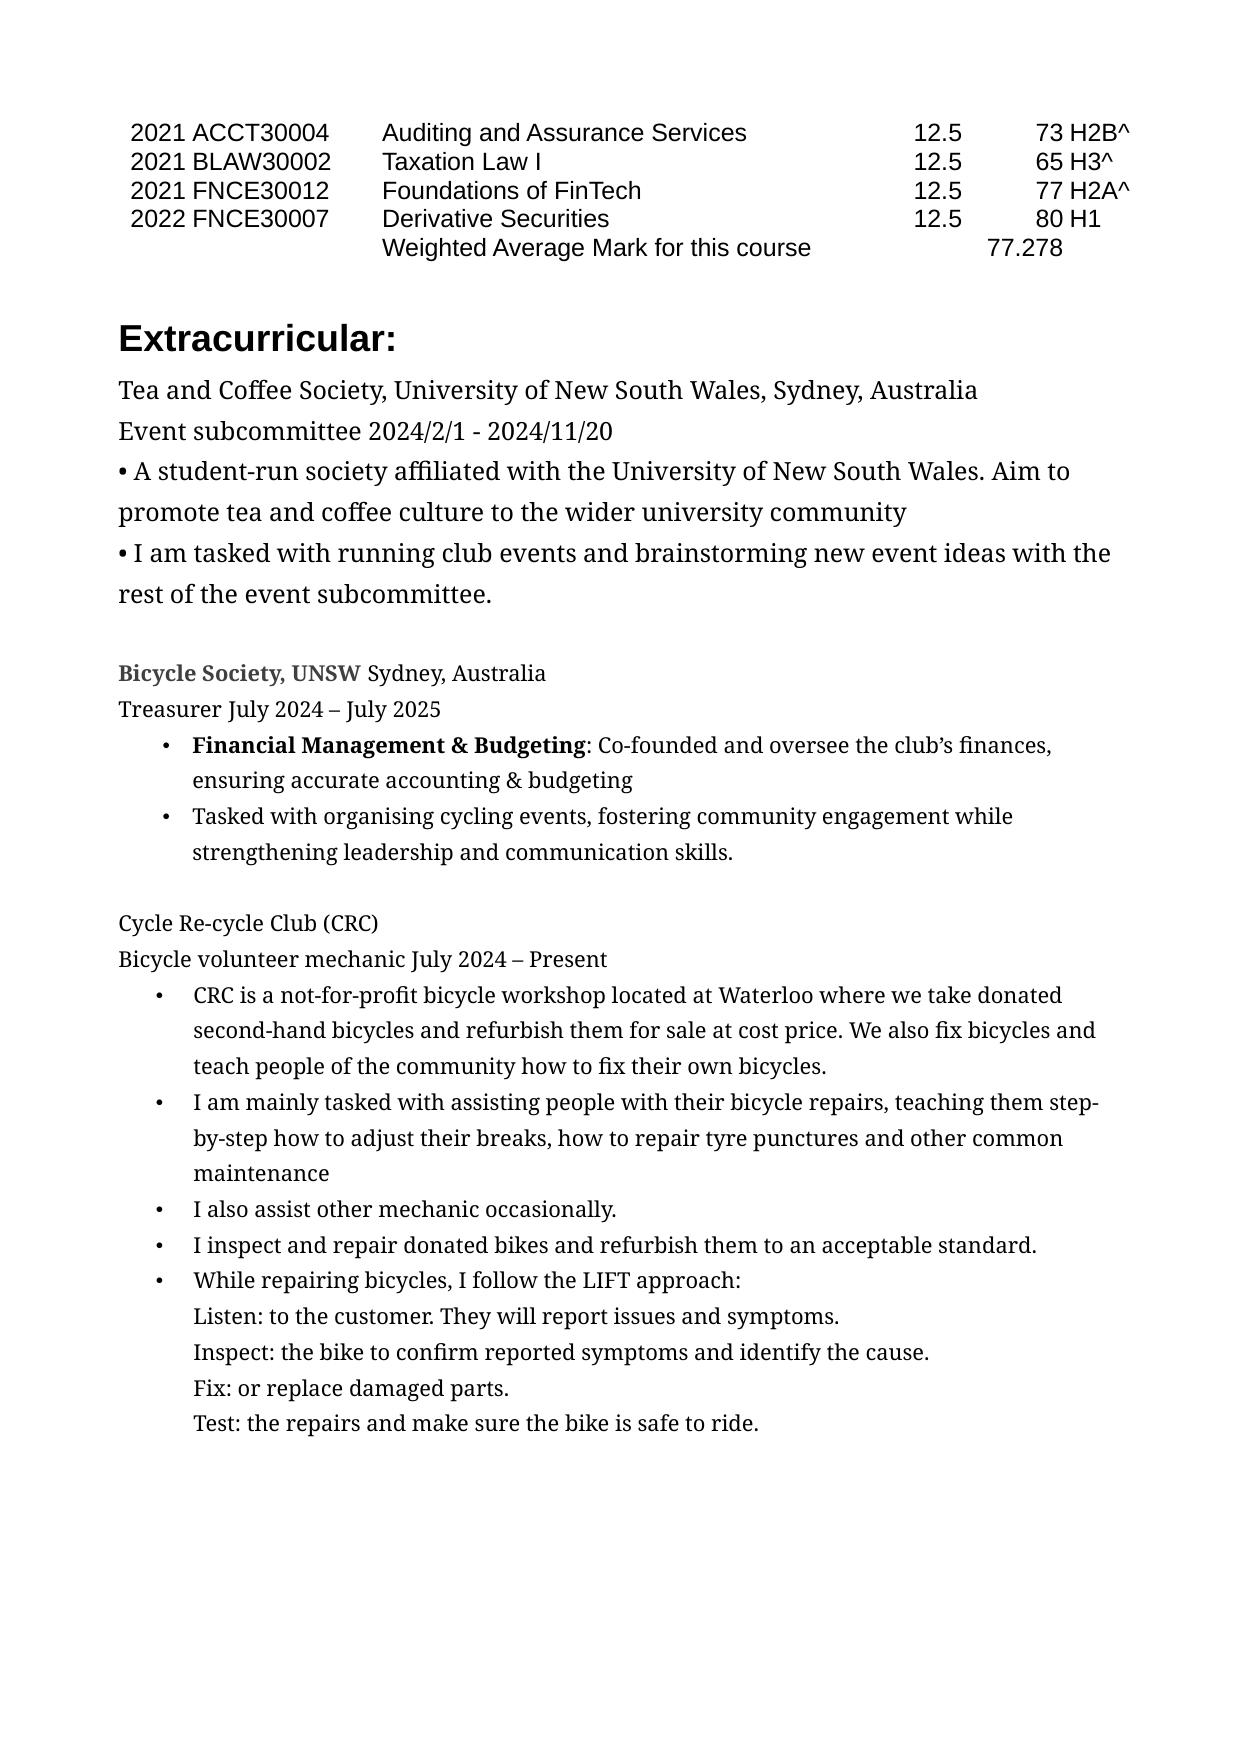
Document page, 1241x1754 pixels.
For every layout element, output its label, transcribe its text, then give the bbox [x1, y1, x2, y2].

list While repairing bicycles, I follow the LIFT approach: Listen: to the customer. They will report issues and symptoms. Inspect: the bike to confirm reported symptoms and identify the cause. Fix: or replace damaged parts. Test: the repairs and make sure the bike is safe to ride. [156, 1266, 1122, 1438]
table_cell 65 [965, 147, 1066, 176]
table_cell 2021 [115, 147, 189, 176]
table_cell H2A^ [1066, 176, 1177, 204]
text Bicycle volunteer mechanic July 2024 – Present [118, 944, 1122, 974]
text Treasurer July 2024 – July 2025 [118, 694, 1122, 724]
table_cell 77.278 [965, 233, 1066, 262]
table_cell 73 [965, 118, 1066, 147]
list I also assist other mechanic occasionally. [156, 1194, 1122, 1224]
table_cell 12.5 [883, 118, 965, 147]
table_cell 12.5 [883, 204, 965, 233]
table_cell 77 [965, 176, 1066, 204]
table_cell 2022 [115, 204, 189, 233]
text • A student-run society affiliated with the University of New South Wales. Aim to promote tea and coffee culture to the wider university community [118, 454, 1122, 529]
text Event subcommittee 2024/2/1 - 2024/11/20 [118, 413, 1122, 447]
table_cell ACCT30004 [189, 118, 379, 147]
table_cell 12.5 [883, 176, 965, 204]
list Financial Management & Budgeting: Co-founded and oversee the club’s finances, ensuring accurate accounting & budgeting [162, 729, 1122, 795]
table_cell H2B^ [1066, 118, 1177, 147]
table_cell [189, 233, 379, 262]
table_cell 12.5 [883, 147, 965, 176]
text • I am tasked with running club events and brainstorming new event ideas with the rest of the event subcommittee. [118, 536, 1122, 611]
text Tea and Coffee Society, University of New South Wales, Sydney, Australia [118, 372, 1122, 406]
table_cell Auditing and Assurance Services [379, 118, 883, 147]
table_cell Weighted Average Mark for this course [379, 233, 883, 262]
table_cell 2021 [115, 176, 189, 204]
table_cell Taxation Law I [379, 147, 883, 176]
table_cell [883, 233, 965, 262]
text Cycle Re-cycle Club (CRC) [118, 908, 1122, 938]
list I am mainly tasked with assisting people with their bicycle repairs, teaching them step-by-step how to adjust their breaks, how to repair tyre punctures and other common maintenance [156, 1087, 1122, 1188]
table_cell H1 [1066, 204, 1177, 233]
table_cell 2021 [115, 118, 189, 147]
table_cell [115, 233, 189, 262]
table_cell FNCE30012 [189, 176, 379, 204]
text Bicycle Society, UNSW Sydney, Australia [118, 658, 1122, 688]
table_cell Derivative Securities [379, 204, 883, 233]
table_cell FNCE30007 [189, 204, 379, 233]
list CRC is a not-for-profit bicycle workshop located at Waterloo where we take donated second-hand bicycles and refurbish them for sale at cost price. We also fix bicycles and teach people of the community how to fix their own bicycles. [156, 980, 1122, 1081]
subtitle Extracurricular: [118, 317, 1122, 360]
table_cell BLAW30002 [189, 147, 379, 176]
table_cell H3^ [1066, 147, 1177, 176]
table_cell Foundations of FinTech [379, 176, 883, 204]
table_cell [1066, 233, 1177, 262]
list Tasked with organising cycling events, fostering community engagement while strengthening leadership and communication skills. [162, 801, 1122, 867]
list I inspect and repair donated bikes and refurbish them to an acceptable standard. [156, 1230, 1122, 1259]
table_cell 80 [965, 204, 1066, 233]
